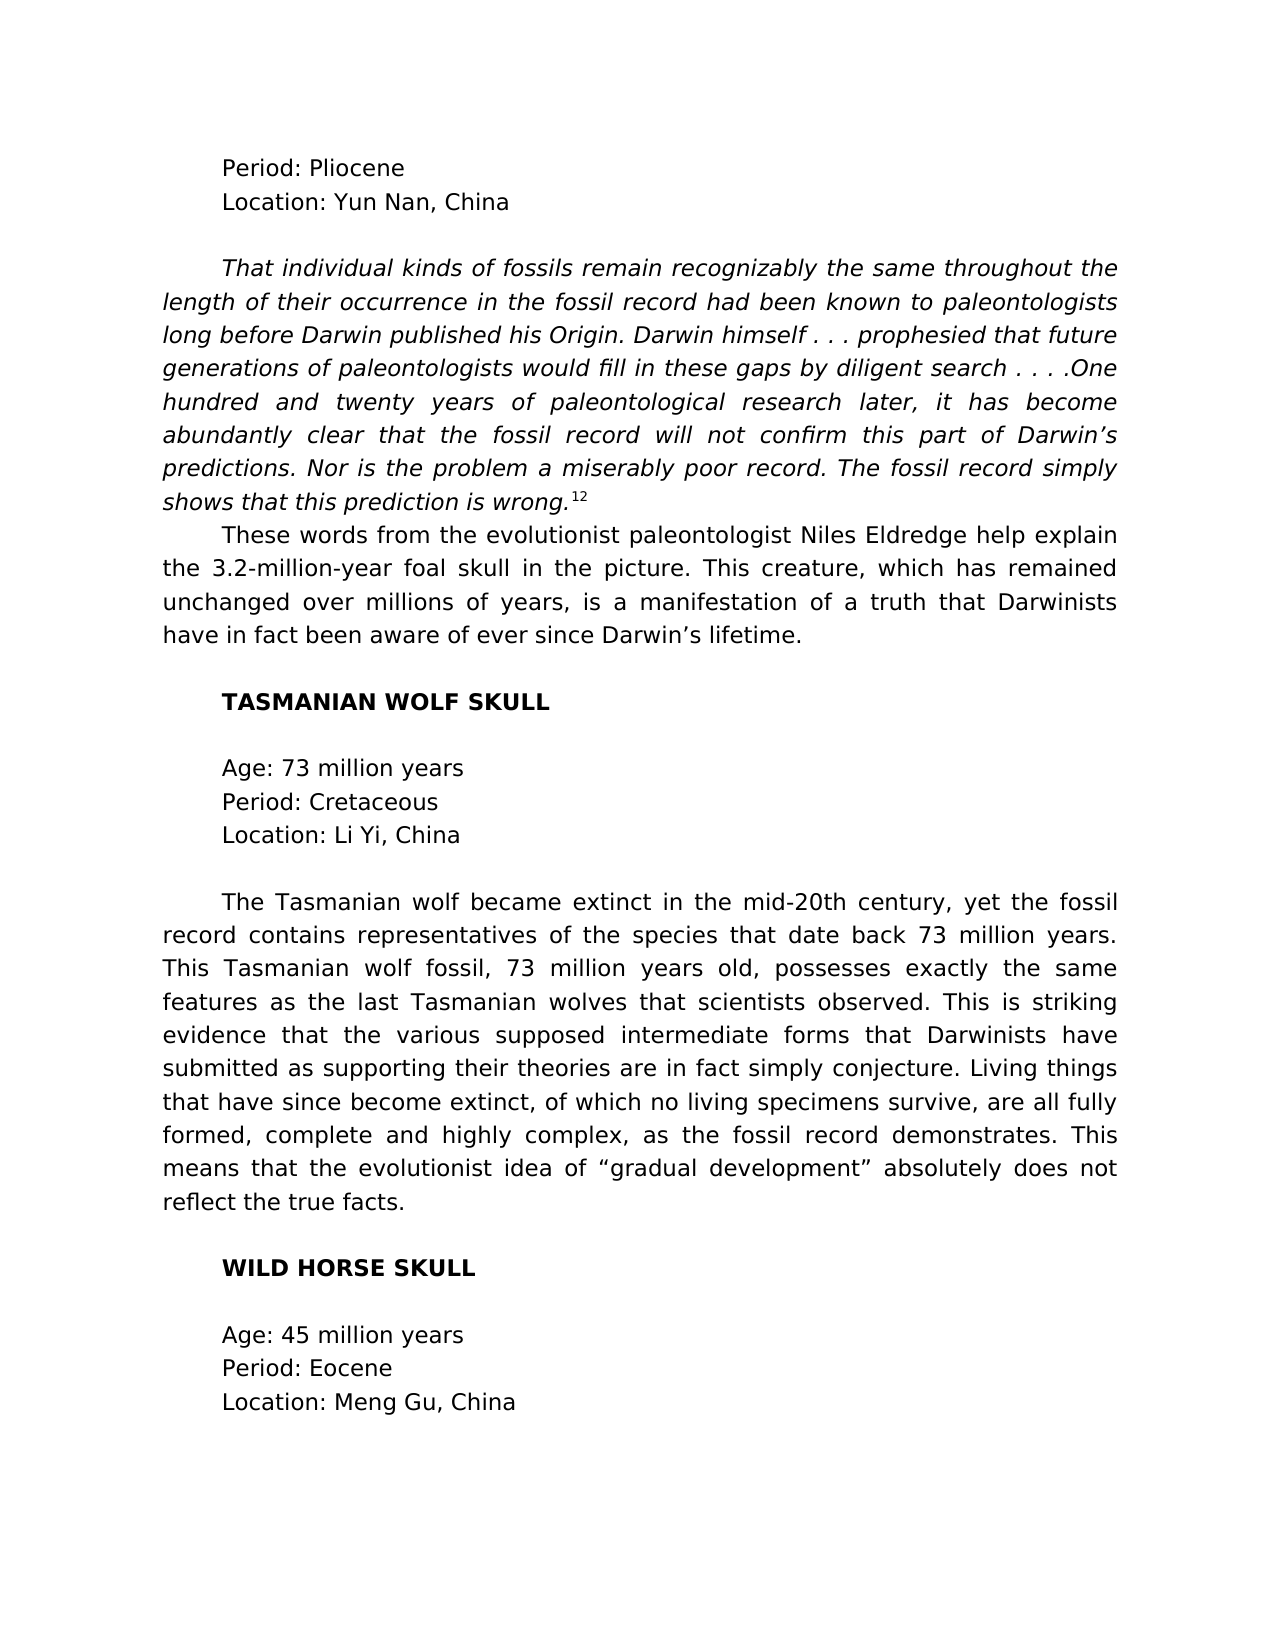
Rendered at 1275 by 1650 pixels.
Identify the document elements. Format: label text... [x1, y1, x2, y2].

text WILD HORSE SKULL [162, 1250, 1119, 1283]
text Period: Pliocene [162, 150, 1119, 183]
text Location: Yun Nan, China [162, 183, 1119, 217]
text Period: Cretaceous [162, 783, 1119, 817]
text Period: Eocene [162, 1350, 1119, 1383]
text The Tasmanian wolf became extinct in the mid-20th century, yet the fossil record contains representatives of the species that date back 73 million years. This Tasmanian wolf fossil, 73 million years old, possesses exactly the same features as the last Tasmanian wolves that scientists observed. This is striking evidence that the various supposed intermediate forms that Darwinists have submitted as supporting their theories are in fact simply conjecture. Living things that have since become extinct, of which no living specimens survive, are all fully formed, complete and highly complex, as the fossil record demonstrates. This means that the evolutionist idea of “gradual development” absolutely does not reflect the true facts. [162, 883, 1119, 1217]
text Age: 73 million years [162, 750, 1119, 783]
text Location: Meng Gu, China [162, 1383, 1119, 1417]
text That individual kinds of fossils remain recognizably the same throughout the length of their occurrence in the fossil record had been known to paleontologists long before Darwin published his Origin. Darwin himself . . . prophesied that future generations of paleontologists would fill in these gaps by diligent search . . . .One hundred and twenty years of paleontological research later, it has become abundantly clear that the fossil record will not confirm this part of Darwin’s predictions. Nor is the problem a miserably poor record. The fossil record simply shows that this prediction is wrong.12 [162, 250, 1119, 517]
text Location: Li Yi, China [162, 817, 1119, 850]
text These words from the evolutionist paleontologist Niles Eldredge help explain the 3.2-million-year foal skull in the picture. This creature, which has remained unchanged over millions of years, is a manifestation of a truth that Darwinists have in fact been aware of ever since Darwin’s lifetime. [162, 517, 1119, 650]
text TASMANIAN WOLF SKULL [162, 683, 1119, 717]
text Age: 45 million years [162, 1317, 1119, 1350]
